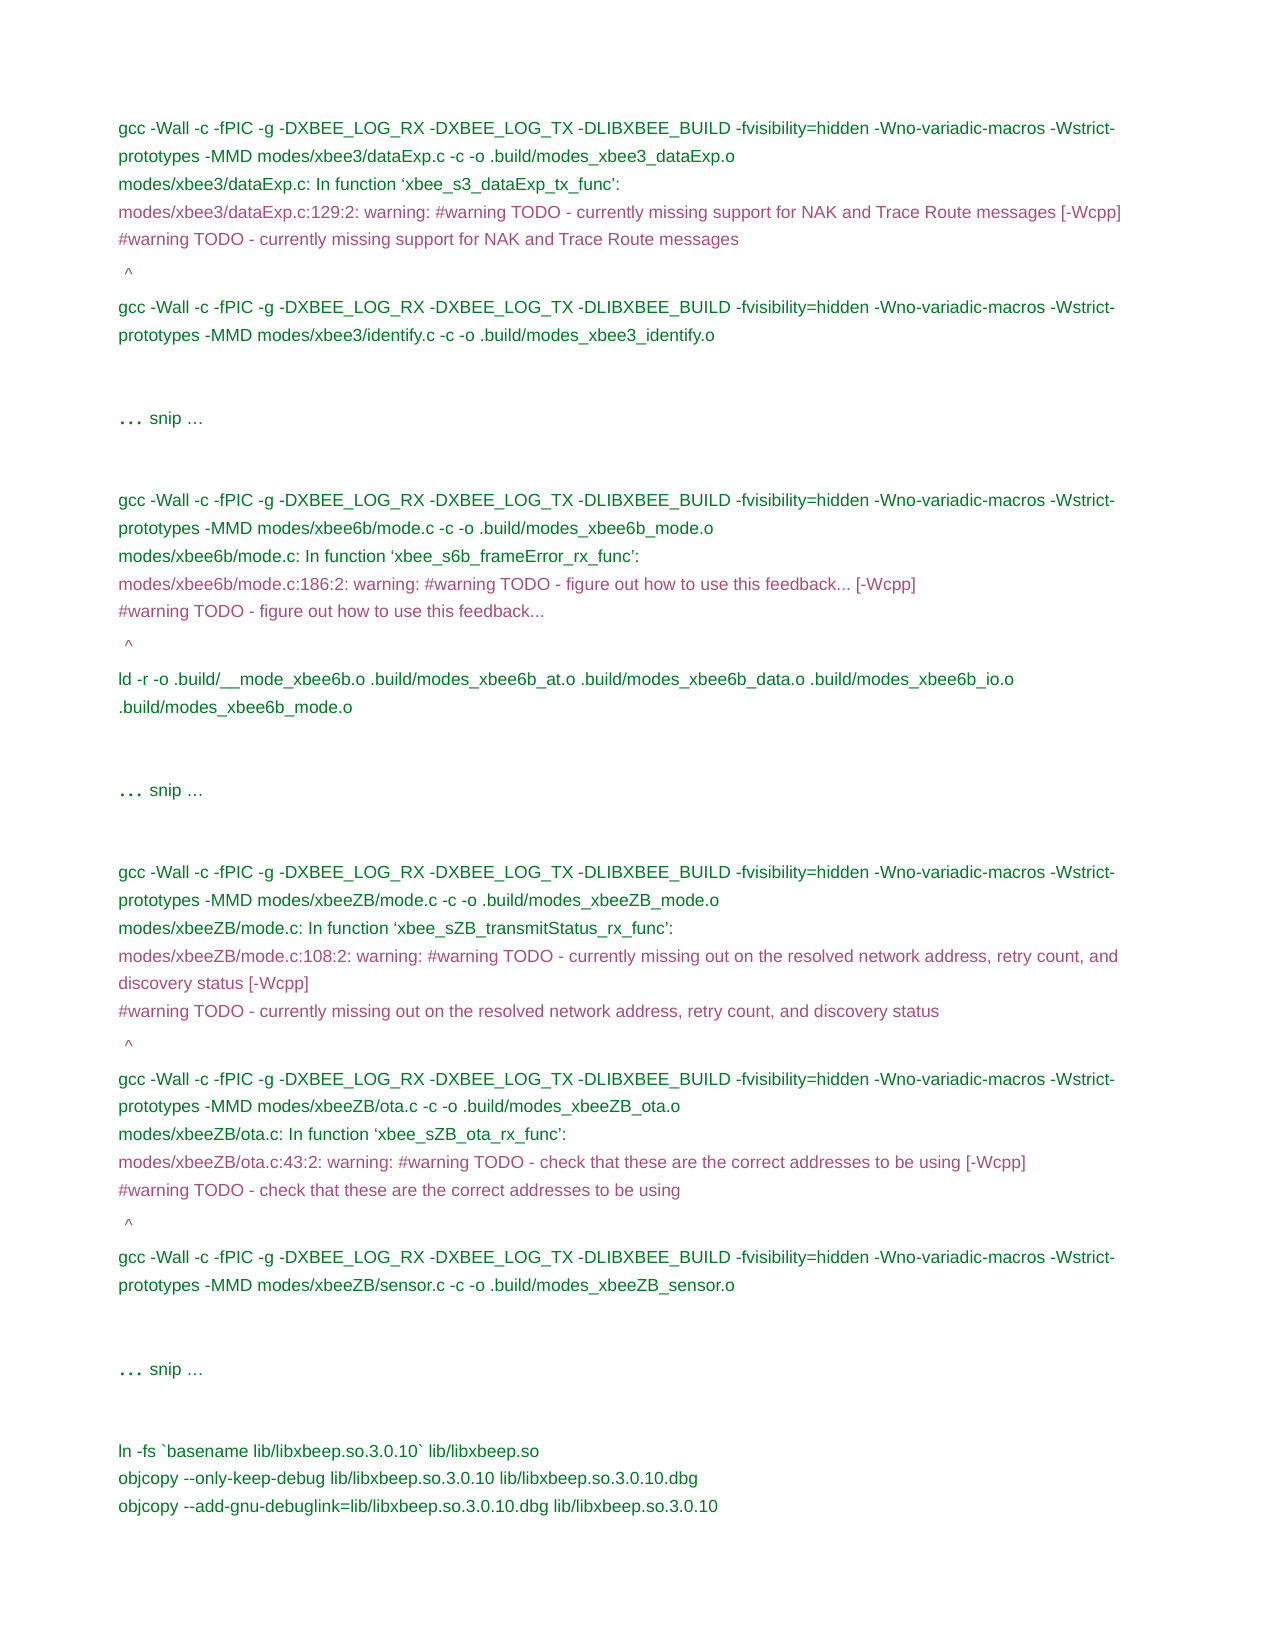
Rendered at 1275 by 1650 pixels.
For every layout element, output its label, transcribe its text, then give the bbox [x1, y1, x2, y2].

text ^ [118, 1208, 1157, 1236]
text modes/xbee3/dataExp.c: In function ‘xbee_s3_dataExp_tx_func’: [118, 174, 1157, 194]
text gcc -Wall -c -fPIC -g -DXBEE_LOG_RX -DXBEE_LOG_TX -DLIBXBEE_BUILD -fvisibility=hidden -Wno-variadic-macros -Wstrict-prototypes -MMD modes/xbee6b/mode.c -c -o .build/modes_xbee6b_mode.o [118, 490, 1157, 538]
text modes/xbeeZB/mode.c:108:2: warning: #warning TODO - currently missing out on the resolved network address, retry count, and discovery status [-Wcpp] [118, 946, 1157, 993]
text #warning TODO - currently missing out on the resolved network address, retry count, and discovery status [118, 1001, 1157, 1021]
text modes/xbee3/dataExp.c:129:2: warning: #warning TODO - currently missing support for NAK and Trace Route messages [-Wcpp] [118, 202, 1157, 222]
text ^ [118, 629, 1157, 658]
text gcc -Wall -c -fPIC -g -DXBEE_LOG_RX -DXBEE_LOG_TX -DLIBXBEE_BUILD -fvisibility=hidden -Wno-variadic-macros -Wstrict-prototypes -MMD modes/xbeeZB/mode.c -c -o .build/modes_xbeeZB_mode.o [118, 862, 1157, 910]
text gcc -Wall -c -fPIC -g -DXBEE_LOG_RX -DXBEE_LOG_TX -DLIBXBEE_BUILD -fvisibility=hidden -Wno-variadic-macros -Wstrict-prototypes -MMD modes/xbee3/dataExp.c -c -o .build/modes_xbee3_dataExp.o [118, 118, 1157, 166]
text #warning TODO - figure out how to use this feedback... [118, 601, 1157, 622]
text … snip … [118, 773, 1157, 802]
text ^ [118, 257, 1157, 286]
text #warning TODO - check that these are the correct addresses to be using [118, 1180, 1157, 1200]
text modes/xbeeZB/ota.c: In function ‘xbee_sZB_ota_rx_func’: [118, 1124, 1157, 1144]
text objcopy --add-gnu-debuglink=lib/libxbeep.so.3.0.10.dbg lib/libxbeep.so.3.0.10 [118, 1496, 1157, 1516]
text ^ [118, 1029, 1157, 1058]
text modes/xbee6b/mode.c:186:2: warning: #warning TODO - figure out how to use this feedback... [-Wcpp] [118, 573, 1157, 594]
text … snip … [118, 401, 1157, 430]
text gcc -Wall -c -fPIC -g -DXBEE_LOG_RX -DXBEE_LOG_TX -DLIBXBEE_BUILD -fvisibility=hidden -Wno-variadic-macros -Wstrict-prototypes -MMD modes/xbee3/identify.c -c -o .build/modes_xbee3_identify.o [118, 297, 1157, 345]
text modes/xbee6b/mode.c: In function ‘xbee_s6b_frameError_rx_func’: [118, 546, 1157, 566]
text #warning TODO - currently missing support for NAK and Trace Route messages [118, 229, 1157, 249]
text modes/xbeeZB/mode.c: In function ‘xbee_sZB_transmitStatus_rx_func’: [118, 918, 1157, 938]
text … snip … [118, 1352, 1157, 1381]
text ln -fs `basename lib/libxbeep.so.3.0.10` lib/libxbeep.so [118, 1441, 1157, 1461]
text modes/xbeeZB/ota.c:43:2: warning: #warning TODO - check that these are the correct addresses to be using [-Wcpp] [118, 1152, 1157, 1172]
text objcopy --only-keep-debug lib/libxbeep.so.3.0.10 lib/libxbeep.so.3.0.10.dbg [118, 1468, 1157, 1488]
text ld -r -o .build/__mode_xbee6b.o .build/modes_xbee6b_at.o .build/modes_xbee6b_data.o .build/modes_xbee6b_io.o .build/modes_xbee6b_mode.o [118, 669, 1157, 717]
text gcc -Wall -c -fPIC -g -DXBEE_LOG_RX -DXBEE_LOG_TX -DLIBXBEE_BUILD -fvisibility=hidden -Wno-variadic-macros -Wstrict-prototypes -MMD modes/xbeeZB/sensor.c -c -o .build/modes_xbeeZB_sensor.o [118, 1247, 1157, 1295]
text gcc -Wall -c -fPIC -g -DXBEE_LOG_RX -DXBEE_LOG_TX -DLIBXBEE_BUILD -fvisibility=hidden -Wno-variadic-macros -Wstrict-prototypes -MMD modes/xbeeZB/ota.c -c -o .build/modes_xbeeZB_ota.o [118, 1068, 1157, 1117]
